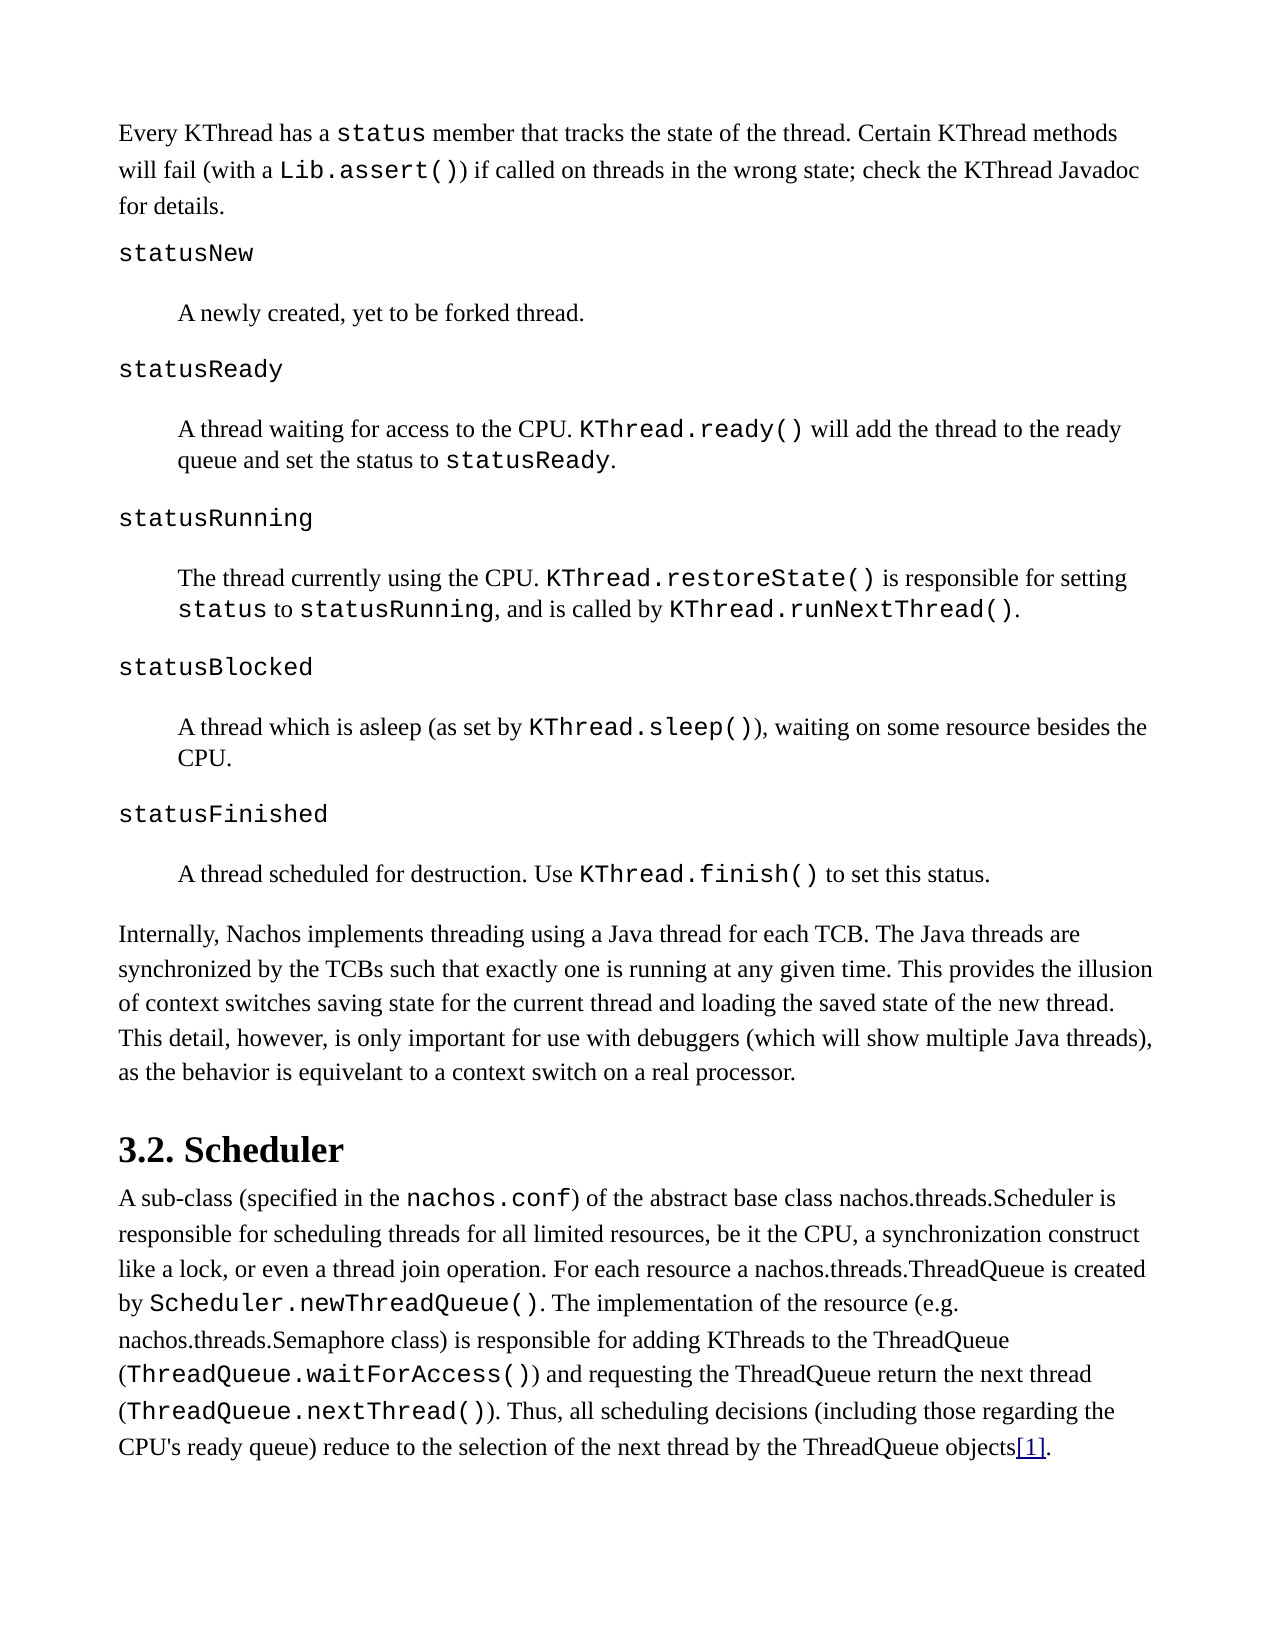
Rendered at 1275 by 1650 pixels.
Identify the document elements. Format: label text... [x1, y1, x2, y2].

list A thread which is asleep (as set by KThread.sleep()), waiting on some resource besides the CPU. [177, 712, 1157, 772]
text Every KThread has a status member that tracks the state of the thread. Certain KThread methods will fail (with a Lib.assert()) if called on threads in the wrong state; check the KThread Javadoc for details. [118, 118, 1157, 220]
list A newly created, yet to be forked thread. [177, 298, 1157, 327]
list A thread waiting for access to the CPU. KThread.ready() will add the thread to the ready queue and set the status to statusReady. [177, 414, 1157, 476]
list A thread scheduled for destruction. Use KThread.finish() to set this status. [177, 859, 1157, 890]
text Internally, Nachos implements threading using a Java thread for each TCB. The Java threads are synchronized by the TCBs such that exactly one is running at any given time. This provides the illusion of context switches saving state for the current thread and loading the saved state of the new thread. This detail, however, is only important for use with debuggers (which will show multiple Java threads), as the behavior is equivelant to a context switch on a real processor. [118, 919, 1157, 1086]
subtitle statusReady [118, 356, 1157, 385]
subtitle 3.2. Scheduler [118, 1127, 1157, 1170]
subtitle statusNew [118, 240, 1157, 269]
subtitle statusBlocked [118, 654, 1157, 683]
list The thread currently using the CPU. KThread.restoreState() is responsible for setting status to statusRunning, and is called by KThread.runNextThread(). [177, 563, 1157, 625]
subtitle statusFinished [118, 801, 1157, 829]
subtitle statusRunning [118, 505, 1157, 534]
text A sub-class (specified in the nachos.conf) of the abstract base class nachos.threads.Scheduler is responsible for scheduling threads for all limited resources, be it the CPU, a synchronization construct like a lock, or even a thread join operation. For each resource a nachos.threads.ThreadQueue is created by Scheduler.newThreadQueue(). The implementation of the resource (e.g. nachos.threads.Semaphore class) is responsible for adding KThreads to the ThreadQueue (ThreadQueue.waitForAccess()) and requesting the ThreadQueue return the next thread (ThreadQueue.nextThread()). Thus, all scheduling decisions (including those regarding the CPU's ready queue) reduce to the selection of the next thread by the ThreadQueue objects[1]. [118, 1183, 1157, 1461]
